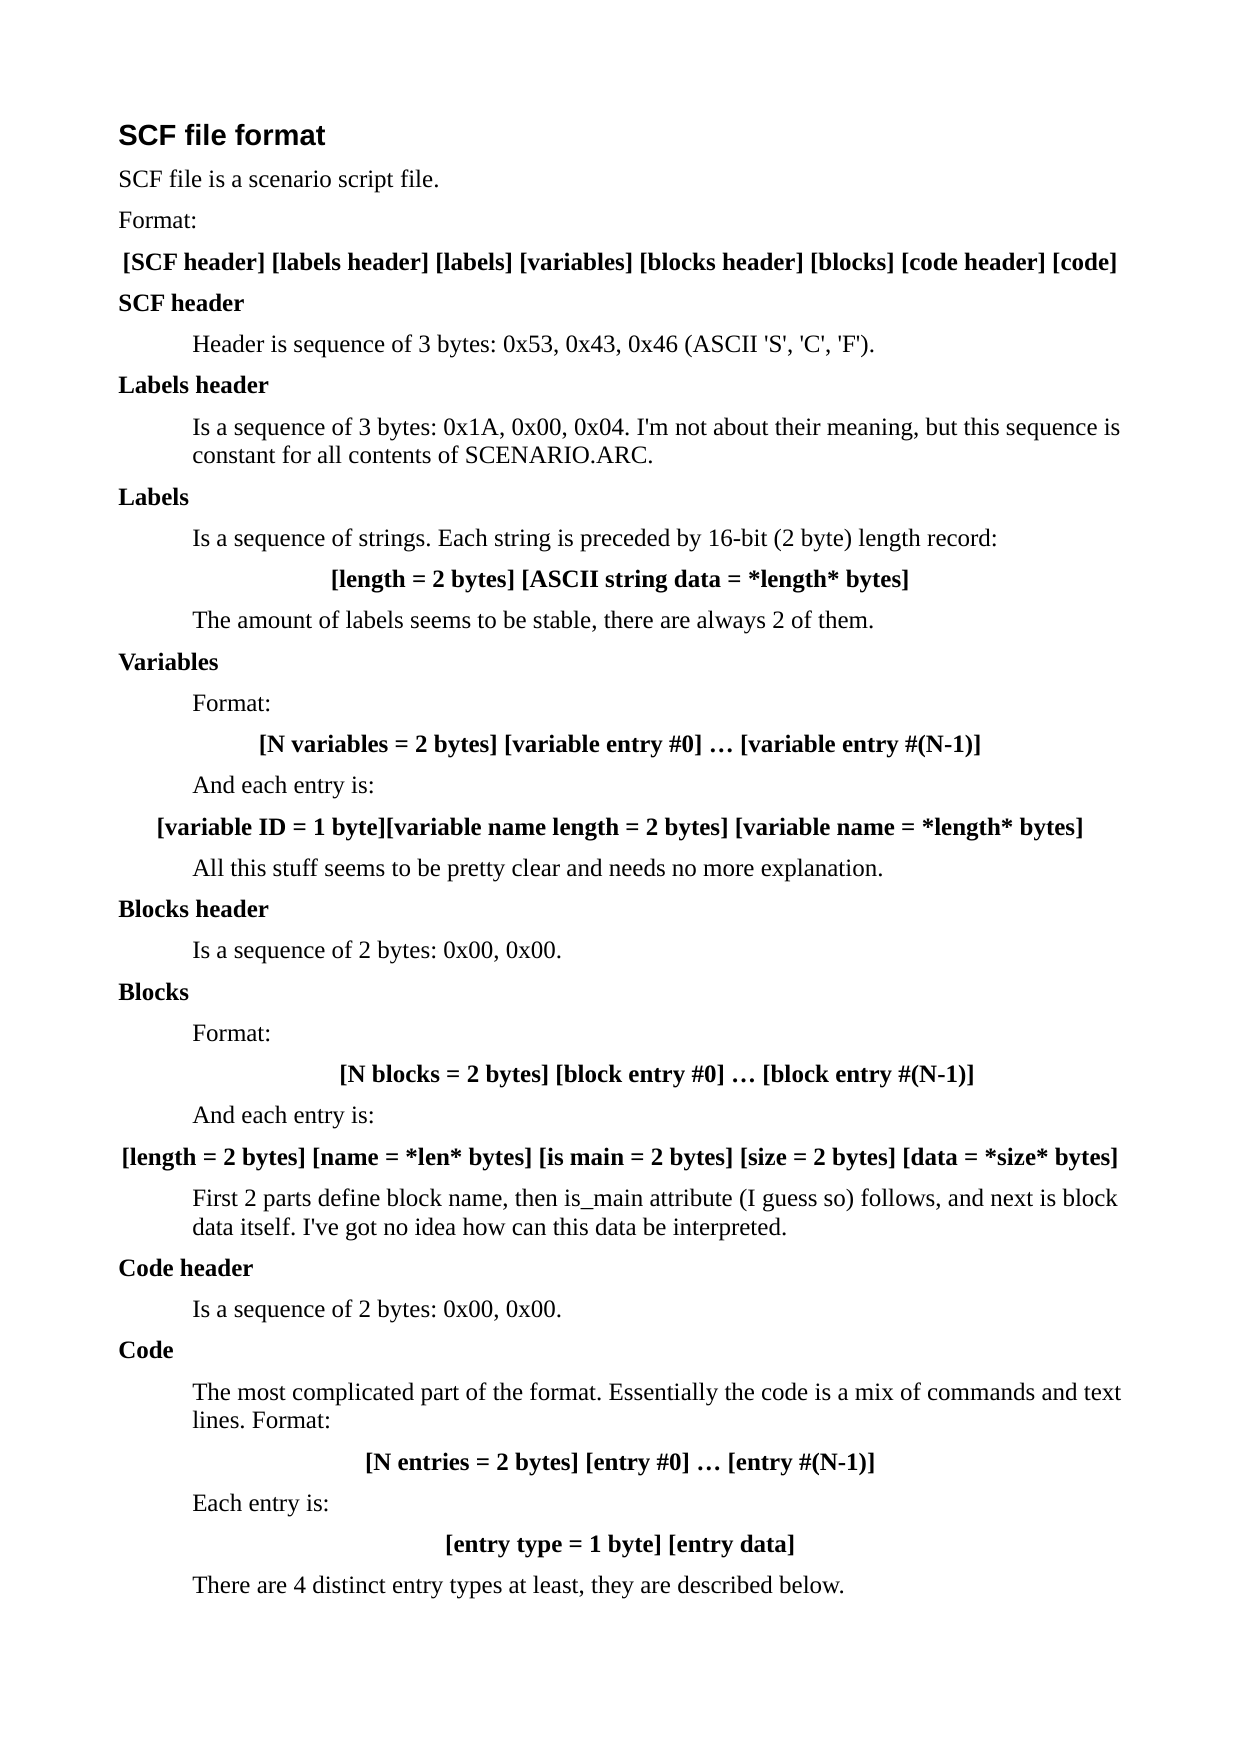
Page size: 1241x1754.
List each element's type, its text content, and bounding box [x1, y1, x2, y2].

text [length = 2 bytes] [name = *len* bytes] [is main = 2 bytes] [size = 2 bytes] [data = *size* bytes] [118, 1142, 1122, 1170]
text SCF file is a scenario script file. [118, 164, 1122, 193]
text First 2 parts define block name, then is_main attribute (I guess so) follows, and next is block data itself. I've got no idea how can this data be interpreted. [118, 1183, 1122, 1240]
text [N variables = 2 bytes] [variable entry #0] … [variable entry #(N-1)] [118, 729, 1122, 758]
text Blocks header [118, 894, 1122, 923]
text There are 4 distinct entry types at least, they are described below. [118, 1570, 1122, 1599]
text SCF header [118, 288, 1122, 317]
text Blocks [118, 977, 1122, 1005]
text [SCF header] [labels header] [labels] [variables] [blocks header] [blocks] [code header] [code] [118, 247, 1122, 275]
text [N entries = 2 bytes] [entry #0] … [entry #(N-1)] [118, 1447, 1122, 1475]
text Variables [118, 647, 1122, 675]
text [entry type = 1 byte] [entry data] [118, 1529, 1122, 1558]
text Each entry is: [118, 1488, 1122, 1517]
text Is a sequence of strings. Each string is preceded by 16-bit (2 byte) length record: [118, 523, 1122, 552]
text All this stuff seems to be pretty clear and needs no more explanation. [118, 853, 1122, 882]
text [N blocks = 2 bytes] [block entry #0] … [block entry #(N-1)] [118, 1059, 1122, 1088]
text Labels header [118, 370, 1122, 399]
text Labels [118, 482, 1122, 510]
text Is a sequence of 2 bytes: 0x00, 0x00. [118, 935, 1122, 964]
text [variable ID = 1 byte][variable name length = 2 bytes] [variable name = *length* bytes] [118, 812, 1122, 840]
text [length = 2 bytes] [ASCII string data = *length* bytes] [118, 564, 1122, 593]
text The amount of labels seems to be stable, there are always 2 of them. [118, 605, 1122, 634]
text The most complicated part of the format. Essentially the code is a mix of commands and text lines. Format: [118, 1377, 1122, 1434]
text Code [118, 1335, 1122, 1364]
text Format: [118, 205, 1122, 234]
text Code header [118, 1253, 1122, 1282]
text Format: [118, 688, 1122, 717]
subtitle SCF file format [118, 118, 1122, 152]
text Is a sequence of 2 bytes: 0x00, 0x00. [118, 1294, 1122, 1323]
text Format: [118, 1018, 1122, 1047]
text Header is sequence of 3 bytes: 0x53, 0x43, 0x46 (ASCII 'S', 'C', 'F'). [118, 329, 1122, 358]
text Is a sequence of 3 bytes: 0x1A, 0x00, 0x04. I'm not about their meaning, but this sequence is constant for all contents of SCENARIO.ARC. [118, 412, 1122, 469]
text And each entry is: [118, 1100, 1122, 1129]
text And each entry is: [118, 770, 1122, 799]
